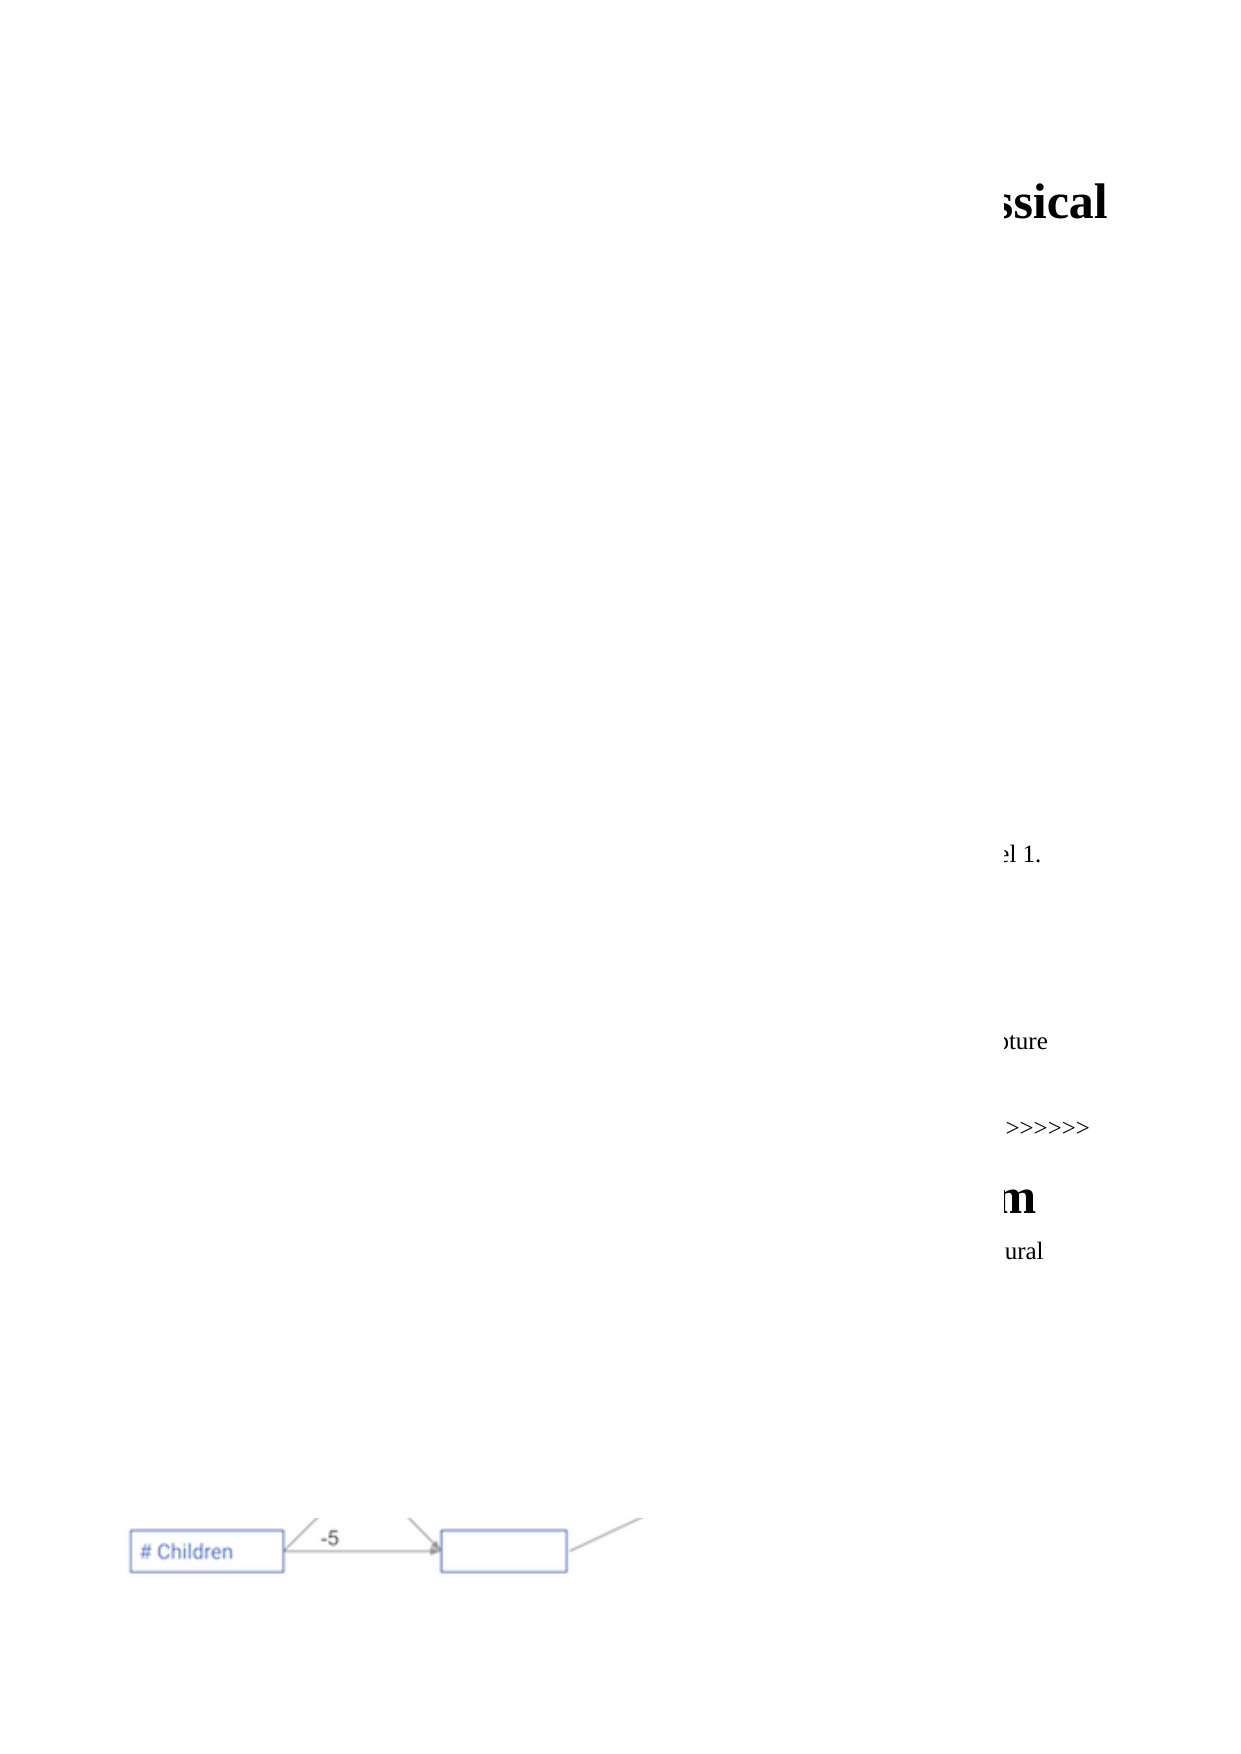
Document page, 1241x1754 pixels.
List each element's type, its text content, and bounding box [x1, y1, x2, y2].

subtitle Comparing neural network models to classical regression models [1004, 172, 1122, 287]
subtitle Coding the forward propagation algorithm [1004, 1166, 1122, 1224]
list press [1004, 943, 1122, 972]
text Which of the models in the diagrams has greater ability to account for interactions? [1004, 299, 1122, 328]
text In this exercise, you'll write code to do forward propagation (prediction) for your first neural network: [1004, 1236, 1122, 1300]
picture [118, 1518, 890, 1581]
text Correct! Model 2 has more nodes in the hidden layer, and therefore, greater ability to capture interactions. [1004, 1026, 1122, 1084]
list They are both the sam [1004, 977, 1122, 1006]
text Introduction to deep learning [1004, 118, 1122, 147]
list Model 1. [1004, 839, 1122, 868]
subtitle Possible Answers [1004, 361, 1122, 385]
list press [1004, 874, 1122, 903]
text >>>>>>>>>>>>>>>>>>>>>>>>>>>>>>>>>>>>>>>>>>>>>>>>>>>>>>>>>>>>>>>>>>>>> [1004, 1113, 1122, 1141]
list Model 2. [1004, 908, 1122, 937]
